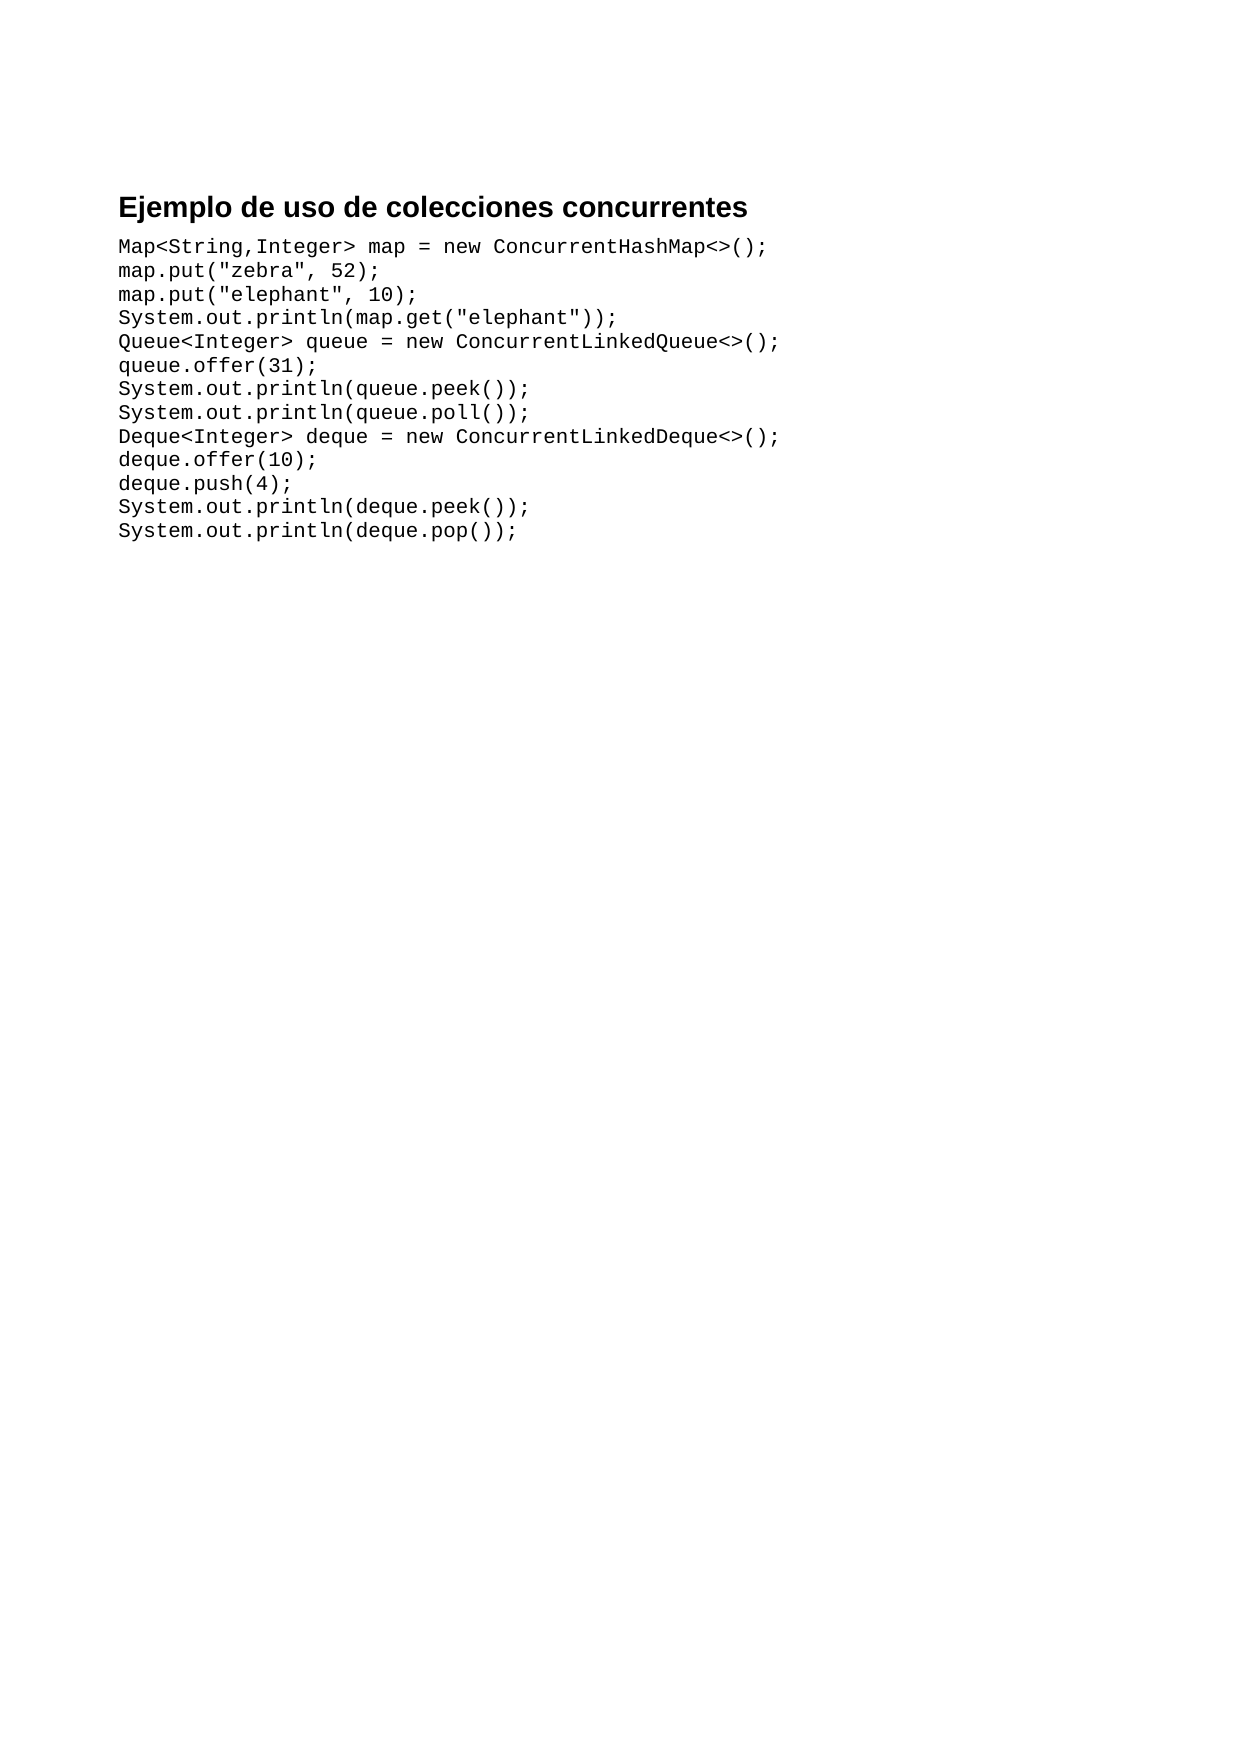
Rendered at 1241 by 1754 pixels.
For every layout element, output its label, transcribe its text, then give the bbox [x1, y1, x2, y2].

text System.out.println(queue.poll()); [118, 402, 1122, 426]
text System.out.println(map.get("elephant")); [118, 307, 1122, 331]
text Deque<Integer> deque = new ConcurrentLinkedDeque<>(); [118, 426, 1122, 449]
text deque.push(4); [118, 473, 1122, 497]
text deque.offer(10); [118, 449, 1122, 473]
text map.put("elephant", 10); [118, 284, 1122, 307]
text System.out.println(deque.pop()); [118, 520, 1122, 544]
text Map<String,Integer> map = new ConcurrentHashMap<>(); [118, 236, 1122, 260]
text System.out.println(deque.peek()); [118, 497, 1122, 520]
text map.put("zebra", 52); [118, 260, 1122, 284]
text System.out.println(queue.peek()); [118, 378, 1122, 402]
text Queue<Integer> queue = new ConcurrentLinkedQueue<>(); [118, 331, 1122, 355]
text queue.offer(31); [118, 355, 1122, 378]
subtitle Ejemplo de uso de colecciones concurrentes [118, 190, 1122, 224]
